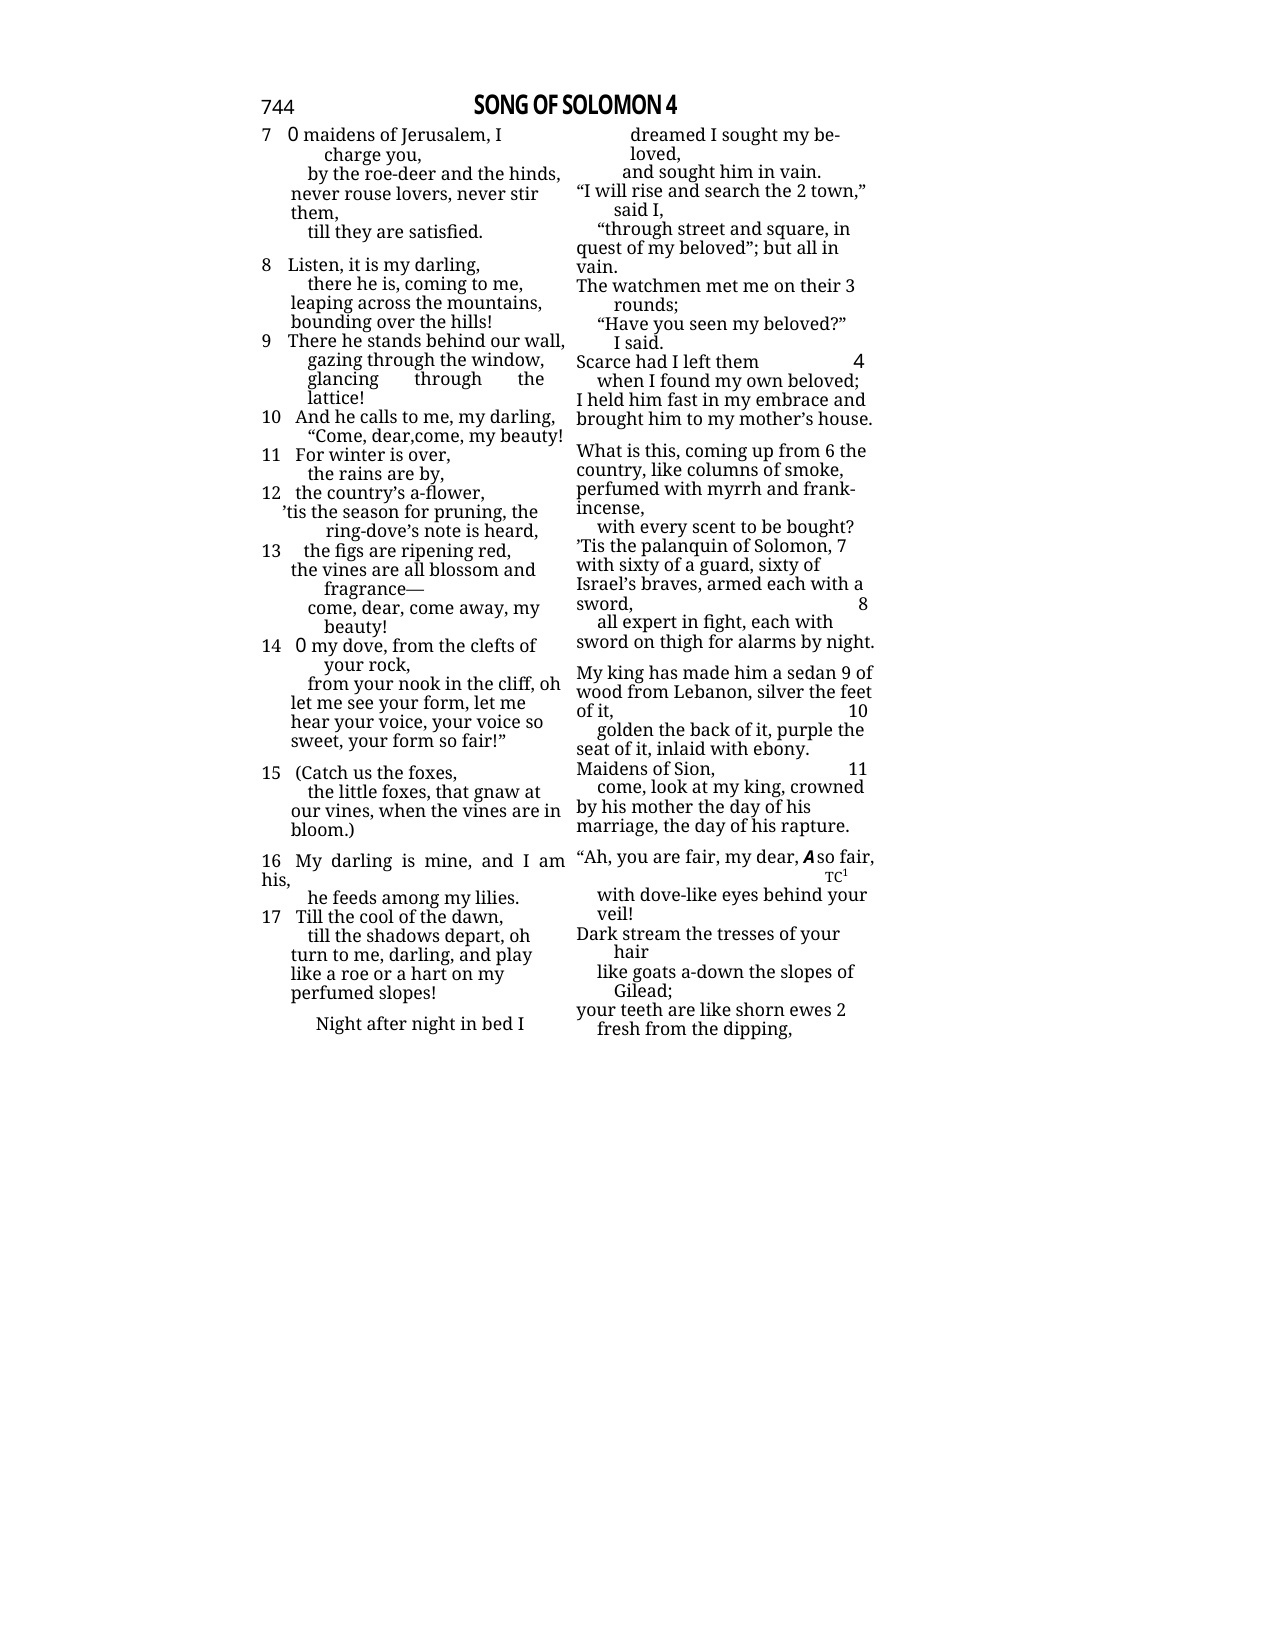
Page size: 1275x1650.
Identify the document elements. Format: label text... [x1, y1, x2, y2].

text like goats a-down the slopes of Gilead; [597, 963, 880, 1001]
list My darling is mine, and I am his, [261, 853, 565, 890]
list Till the cool of the dawn, [261, 908, 565, 927]
text Night after night in bed I [316, 1016, 565, 1035]
text What is this, coming up from 6 the country, like columns of smoke, perfumed with myrrh and frank­incense, [576, 442, 880, 518]
list Listen, it is my darling, [261, 256, 565, 275]
text “Have you seen my beloved?” [597, 315, 880, 334]
text with every scent to be bought? ’Tis the palanquin of Solomon, 7 with sixty of a guard, sixty of Israel’s braves, armed each with a sword, 8 [576, 518, 880, 614]
text your rock, [324, 656, 565, 675]
text when I found my own beloved; [597, 372, 880, 392]
text till they are satisfied. [291, 223, 565, 243]
text there he is, coming to me, leaping across the mountains, bounding over the hills! [291, 275, 565, 332]
text charge you, [324, 146, 565, 165]
list And he calls to me, my darling, [261, 408, 565, 427]
text “Come, dear,come, my beauty! [291, 427, 565, 446]
text with dove-like eyes behind your veil! [597, 887, 880, 925]
text the rains are by, [291, 466, 565, 484]
text dreamed I sought my be­loved, [630, 126, 880, 164]
list 0 maidens of Jerusalem, I [261, 126, 565, 146]
text till the shadows depart, oh turn to me, darling, and play like a roe or a hart on my perfumed slopes! [291, 927, 565, 1003]
text “I will rise and search the 2 town,” said I, [576, 182, 880, 220]
text “through street and square, in quest of my beloved”; but all in vain. [576, 220, 880, 277]
text Dark stream the tresses of your hair [576, 925, 880, 963]
list the figs are ripening red, [261, 542, 565, 561]
text he feeds among my lilies. [291, 890, 565, 908]
text come, look at my king, crowned by his mother the day of his marriage, the day of his rapture. [576, 779, 880, 836]
text Maidens of Sion, 11 [576, 760, 880, 779]
text golden the back of it, purple the seat of it, inlaid with ebony. [576, 722, 880, 760]
list the country’s a-flower, [261, 484, 565, 504]
text I held him fast in my embrace and brought him to my mother’s house. [576, 392, 880, 430]
text Scarce had I left them 4 [576, 353, 880, 372]
text ’tis the season for pruning, the ring-dove’s note is heard, [261, 504, 538, 542]
list (Catch us the foxes, [261, 764, 565, 783]
text from your nook in the cliff, oh let me see your form, let me hear your voice, your voice so sweet, your form so fair!” [291, 675, 565, 751]
text The watchmen met me on their 3 rounds; [576, 277, 880, 315]
text the little foxes, that gnaw at our vines, when the vines are in bloom.) [291, 783, 565, 840]
text the vines are all blossom and fragrance— [291, 561, 565, 599]
text your teeth are like shorn ewes 2 fresh from the dipping, [576, 1001, 880, 1039]
text and sought him in vain. [605, 164, 880, 182]
text “Ah, you are fair, my dear, A so fair, tc1 [576, 848, 880, 887]
list There he stands behind our wall, [261, 332, 565, 351]
text all expert in fight, each with sword on thigh for alarms by night. [576, 614, 880, 652]
text come, dear, come away, my beauty! [307, 599, 565, 637]
text gazing through the window, glancing through the lattice! [307, 351, 544, 408]
list For winter is over, [261, 446, 565, 466]
list 0 my dove, from the clefts of [261, 637, 565, 656]
text by the roe-deer and the hinds, never rouse lovers, never stir them, [291, 165, 565, 223]
text My king has made him a sedan 9 of wood from Lebanon, silver the feet of it, 10 [576, 664, 880, 722]
text I said. [613, 334, 880, 353]
